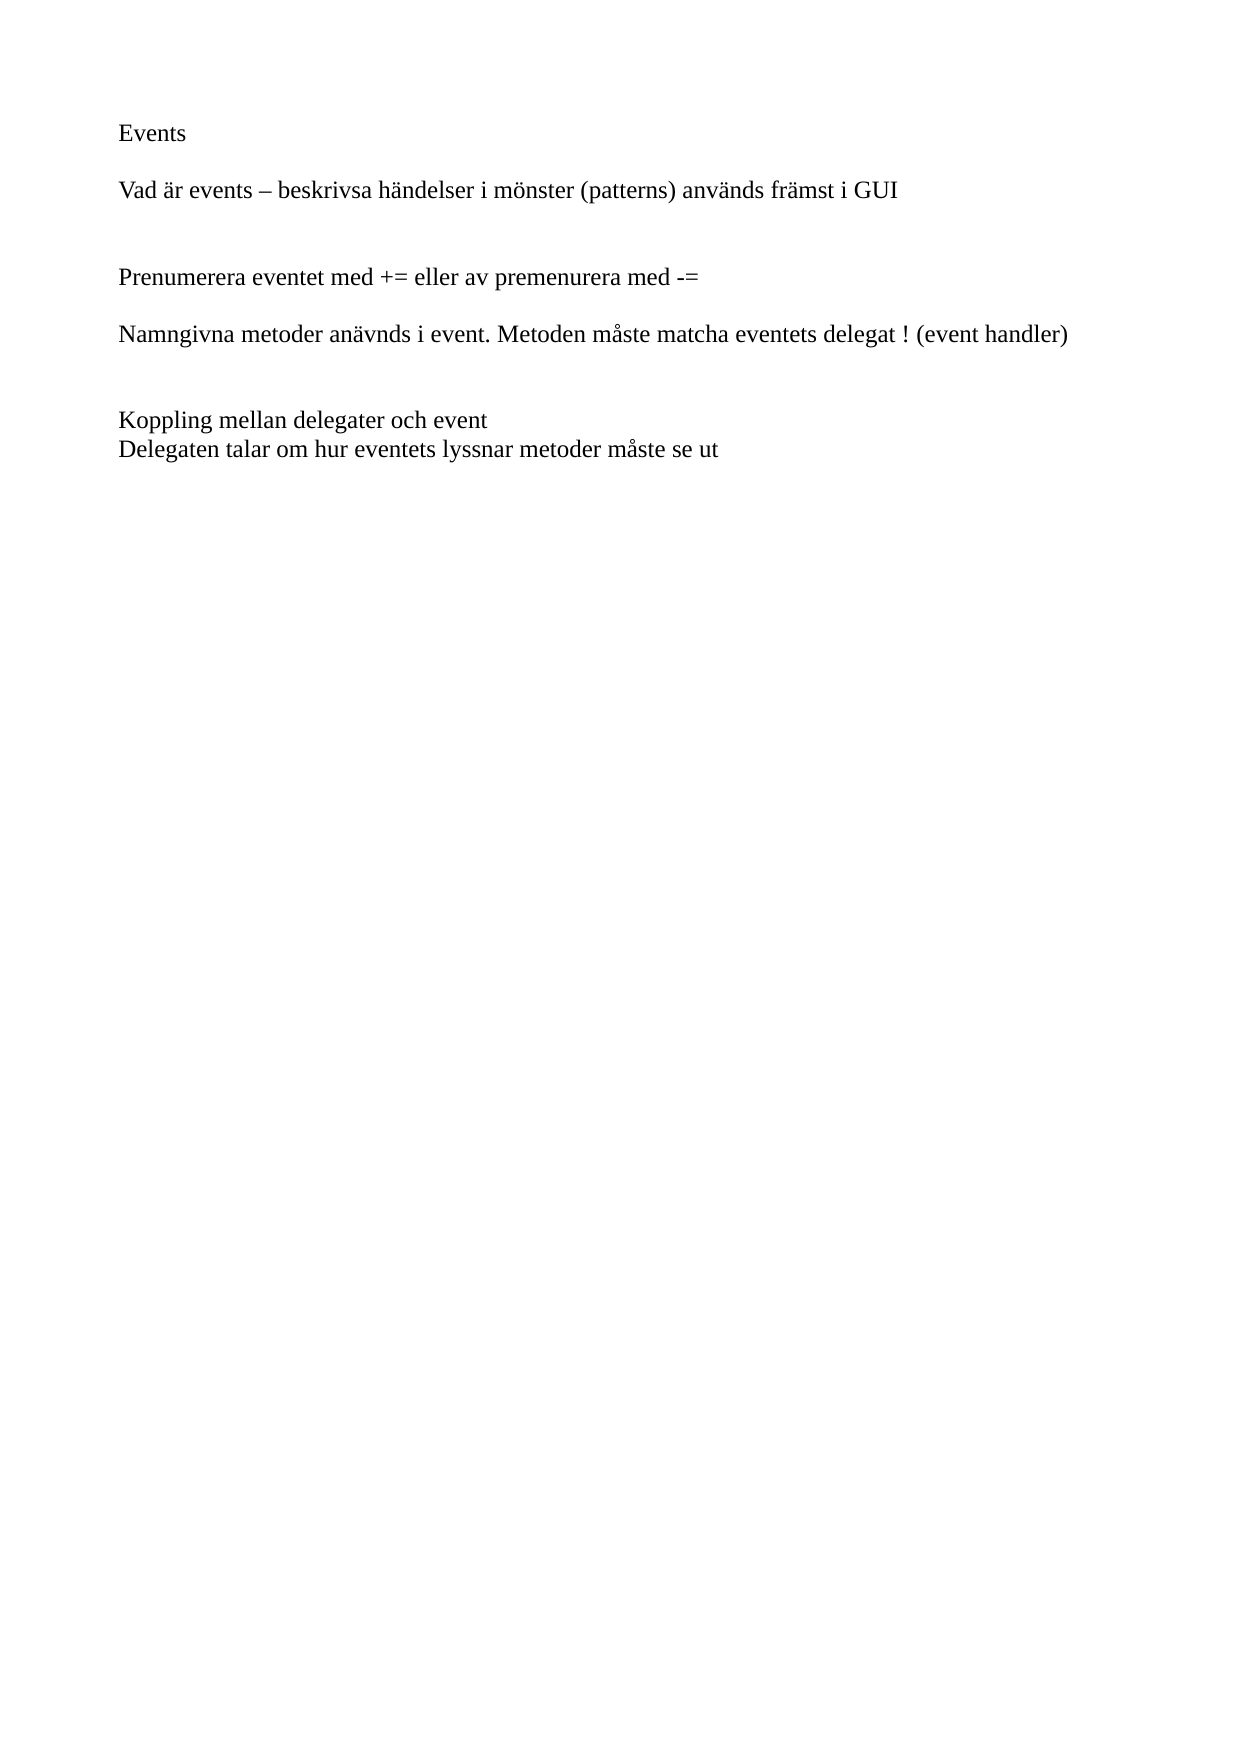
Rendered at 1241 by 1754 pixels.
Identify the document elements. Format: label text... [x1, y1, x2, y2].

text Namngivna metoder anävnds i event. Metoden måste matcha eventets delegat ! (event handler) [118, 319, 1122, 348]
text Koppling mellan delegater och event [118, 406, 1122, 434]
text Vad är events – beskrivsa händelser i mönster (patterns) används främst i GUI [118, 176, 1122, 204]
text Events [118, 118, 1122, 147]
text Prenumerera eventet med += eller av premenurera med -= [118, 262, 1122, 291]
text Delegaten talar om hur eventets lyssnar metoder måste se ut [118, 434, 1122, 463]
